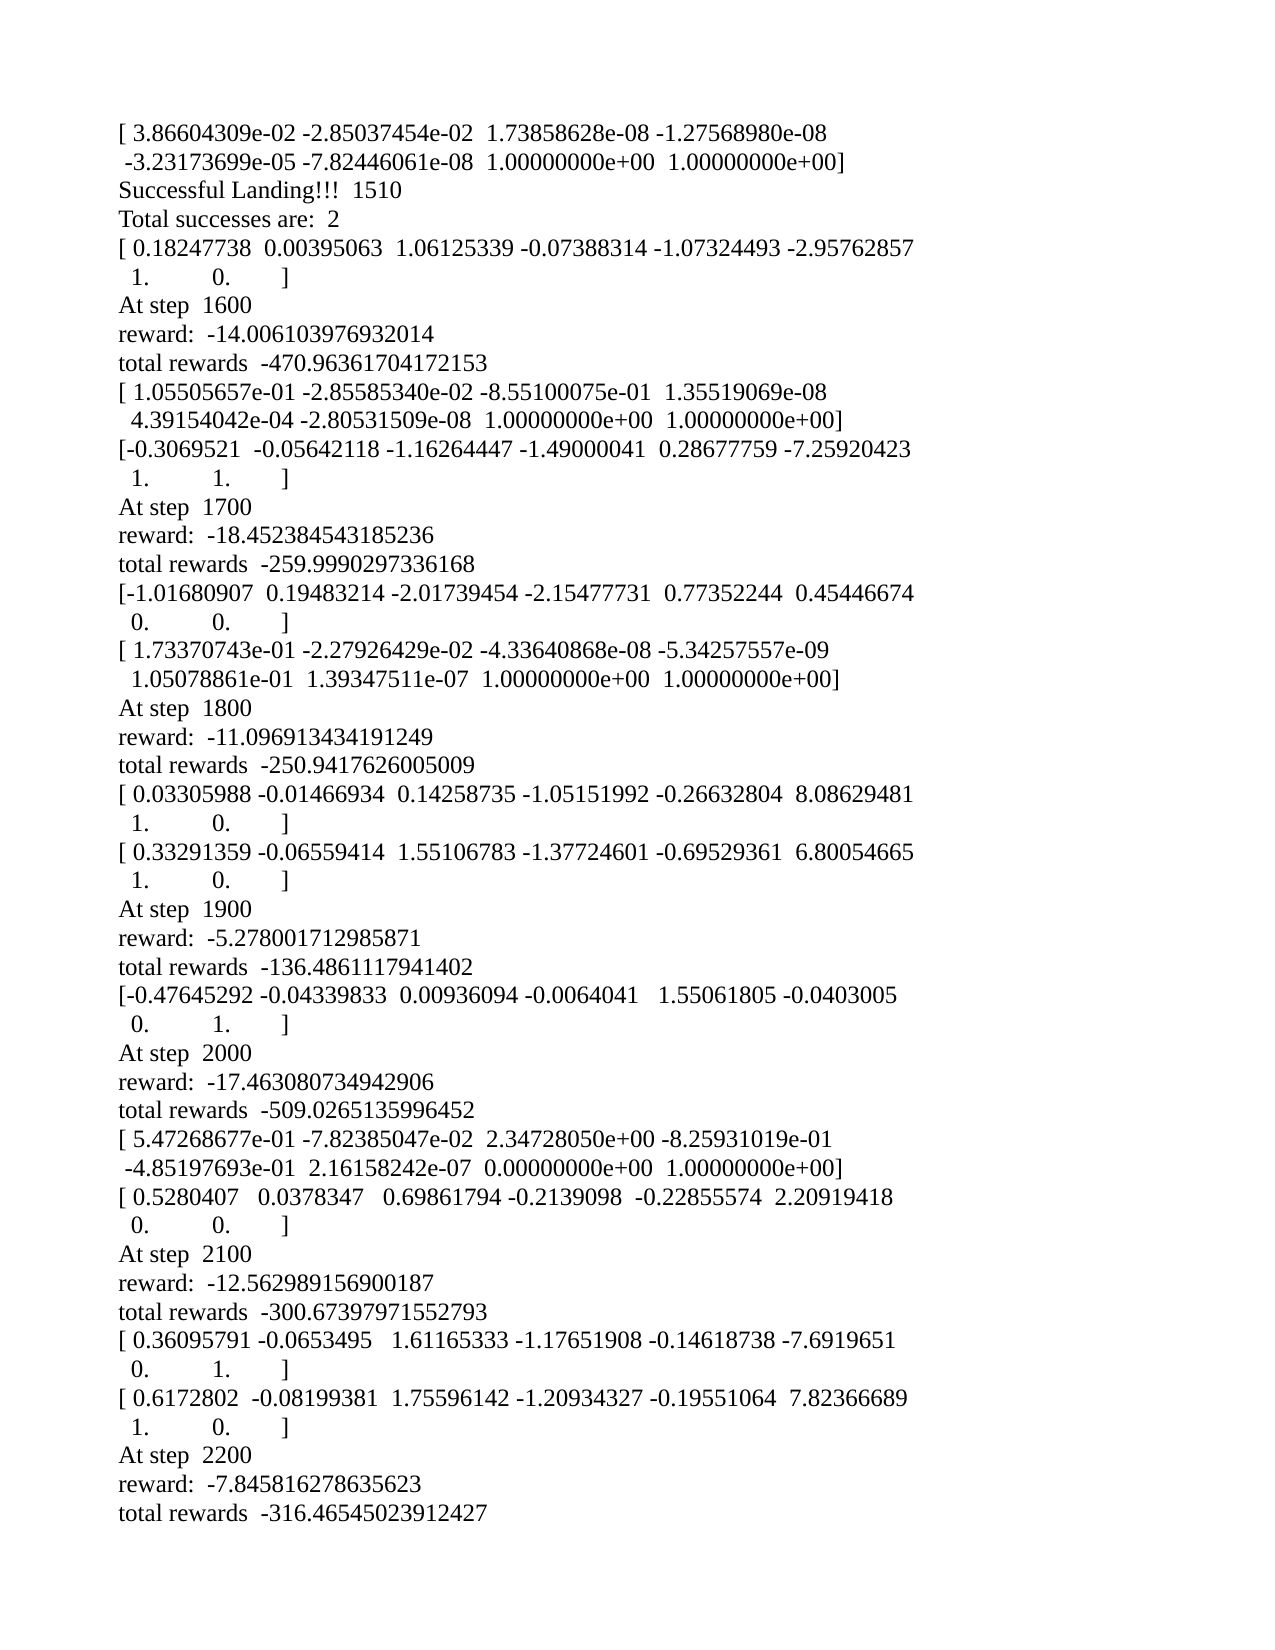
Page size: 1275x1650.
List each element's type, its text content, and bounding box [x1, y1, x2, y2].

text 0. 0. ] [118, 1211, 1157, 1239]
text 4.39154042e-04 -2.80531509e-08 1.00000000e+00 1.00000000e+00] [118, 406, 1157, 434]
text Successful Landing!!! 1510 [118, 176, 1157, 204]
text -3.23173699e-05 -7.82446061e-08 1.00000000e+00 1.00000000e+00] [118, 147, 1157, 176]
text 1. 0. ] [118, 1412, 1157, 1441]
text 1.05078861e-01 1.39347511e-07 1.00000000e+00 1.00000000e+00] [118, 664, 1157, 693]
text [ 0.33291359 -0.06559414 1.55106783 -1.37724601 -0.69529361 6.80054665 [118, 837, 1157, 866]
text total rewards -470.96361704172153 [118, 348, 1157, 377]
text total rewards -259.9990297336168 [118, 549, 1157, 578]
text total rewards -509.0265135996452 [118, 1096, 1157, 1124]
text [ 1.73370743e-01 -2.27926429e-02 -4.33640868e-08 -5.34257557e-09 [118, 636, 1157, 664]
text At step 1900 [118, 894, 1157, 923]
text [ 0.03305988 -0.01466934 0.14258735 -1.05151992 -0.26632804 8.08629481 [118, 779, 1157, 808]
text [ 0.6172802 -0.08199381 1.75596142 -1.20934327 -0.19551064 7.82366689 [118, 1383, 1157, 1412]
text [ 0.18247738 0.00395063 1.06125339 -0.07388314 -1.07324493 -2.95762857 [118, 233, 1157, 262]
text At step 2000 [118, 1038, 1157, 1067]
text 1. 1. ] [118, 463, 1157, 492]
text total rewards -316.46545023912427 [118, 1498, 1157, 1527]
text reward: -18.452384543185236 [118, 521, 1157, 549]
text reward: -14.006103976932014 [118, 319, 1157, 348]
text total rewards -250.9417626005009 [118, 751, 1157, 779]
text 0. 1. ] [118, 1354, 1157, 1383]
text reward: -11.096913434191249 [118, 722, 1157, 751]
text [-0.3069521 -0.05642118 -1.16264447 -1.49000041 0.28677759 -7.25920423 [118, 434, 1157, 463]
text Total successes are: 2 [118, 204, 1157, 233]
text At step 2100 [118, 1239, 1157, 1268]
text [ 3.86604309e-02 -2.85037454e-02 1.73858628e-08 -1.27568980e-08 [118, 118, 1157, 147]
text At step 1700 [118, 492, 1157, 521]
text At step 2200 [118, 1441, 1157, 1469]
text total rewards -300.67397971552793 [118, 1297, 1157, 1326]
text 1. 0. ] [118, 808, 1157, 837]
text -4.85197693e-01 2.16158242e-07 0.00000000e+00 1.00000000e+00] [118, 1153, 1157, 1182]
text reward: -7.845816278635623 [118, 1469, 1157, 1498]
text [ 5.47268677e-01 -7.82385047e-02 2.34728050e+00 -8.25931019e-01 [118, 1124, 1157, 1153]
text reward: -5.278001712985871 [118, 923, 1157, 952]
text At step 1800 [118, 693, 1157, 722]
text 0. 0. ] [118, 607, 1157, 636]
text [ 1.05505657e-01 -2.85585340e-02 -8.55100075e-01 1.35519069e-08 [118, 377, 1157, 406]
text [-1.01680907 0.19483214 -2.01739454 -2.15477731 0.77352244 0.45446674 [118, 578, 1157, 607]
text 1. 0. ] [118, 866, 1157, 894]
text 1. 0. ] [118, 262, 1157, 291]
text At step 1600 [118, 291, 1157, 319]
text 0. 1. ] [118, 1009, 1157, 1038]
text [-0.47645292 -0.04339833 0.00936094 -0.0064041 1.55061805 -0.0403005 [118, 981, 1157, 1009]
text reward: -12.562989156900187 [118, 1268, 1157, 1297]
text [ 0.36095791 -0.0653495 1.61165333 -1.17651908 -0.14618738 -7.6919651 [118, 1326, 1157, 1354]
text [ 0.5280407 0.0378347 0.69861794 -0.2139098 -0.22855574 2.20919418 [118, 1182, 1157, 1211]
text total rewards -136.4861117941402 [118, 952, 1157, 981]
text reward: -17.463080734942906 [118, 1067, 1157, 1096]
